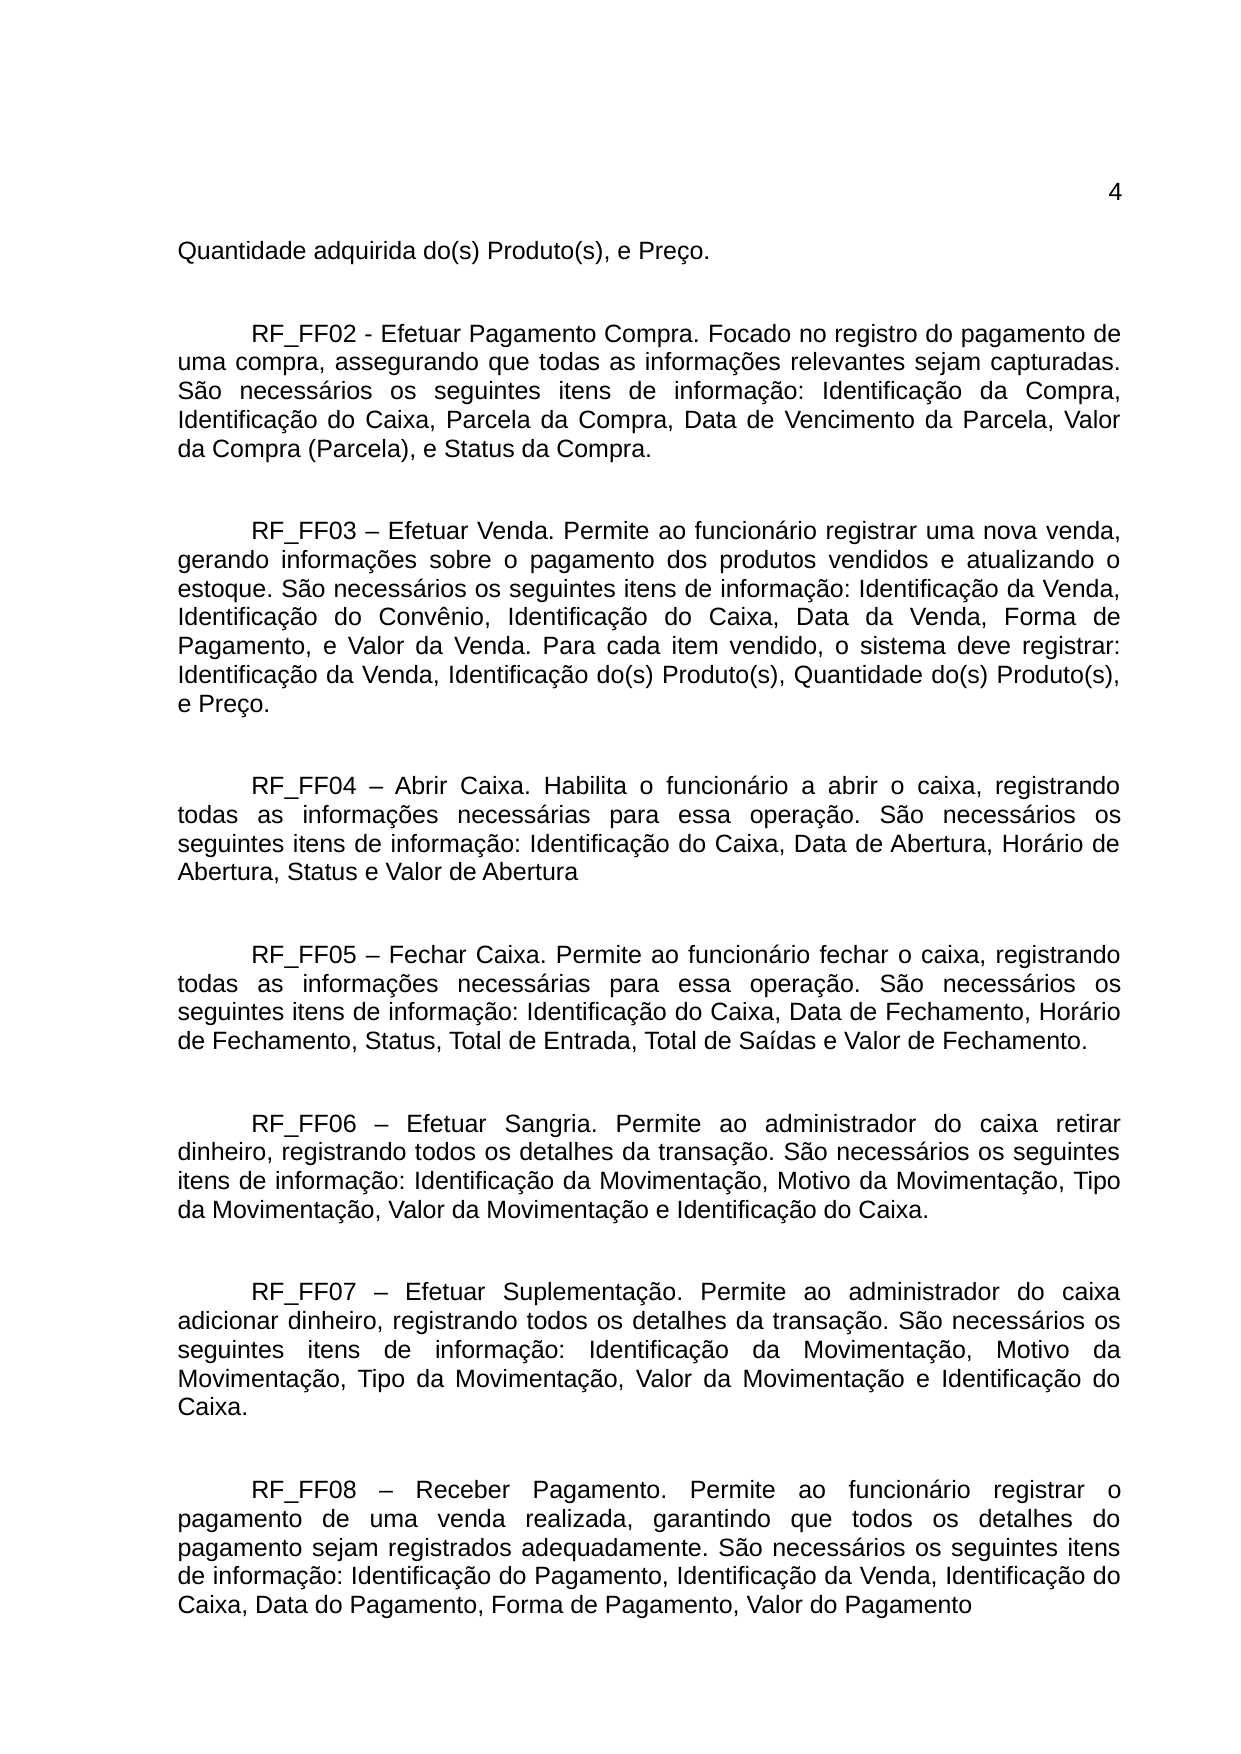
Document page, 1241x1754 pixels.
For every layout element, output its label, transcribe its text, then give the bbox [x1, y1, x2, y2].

text RF_FF02 - Efetuar Pagamento Compra. Focado no registro do pagamento de uma compra, assegurando que todas as informações relevantes sejam capturadas. São necessários os seguintes itens de informação: Identificação da Compra, Identificação do Caixa, Parcela da Compra, Data de Vencimento da Parcela, Valor da Compra (Parcela), e Status da Compra. [177, 319, 1122, 462]
text RF_FF05 – Fechar Caixa. Permite ao funcionário fechar o caixa, registrando todas as informações necessárias para essa operação. São necessários os seguintes itens de informação: Identificação do Caixa, Data de Fechamento, Horário de Fechamento, Status, Total de Entrada, Total de Saídas e Valor de Fechamento. [177, 940, 1122, 1055]
text RF_FF07 – Efetuar Suplementação. Permite ao administrador do caixa adicionar dinheiro, registrando todos os detalhes da transação. São necessários os seguintes itens de informação: Identificação da Movimentação, Motivo da Movimentação, Tipo da Movimentação, Valor da Movimentação e Identificação do Caixa. [177, 1277, 1122, 1421]
text RF_FF06 – Efetuar Sangria. Permite ao administrador do caixa retirar dinheiro, registrando todos os detalhes da transação. São necessários os seguintes itens de informação: Identificação da Movimentação, Motivo da Movimentação, Tipo da Movimentação, Valor da Movimentação e Identificação do Caixa. [177, 1109, 1122, 1224]
text RF_FF08 – Receber Pagamento. Permite ao funcionário registrar o pagamento de uma venda realizada, garantindo que todos os detalhes do pagamento sejam registrados adequadamente. São necessários os seguintes itens de informação: Identificação do Pagamento, Identificação da Venda, Identificação do Caixa, Data do Pagamento, Forma de Pagamento, Valor do Pagamento [177, 1475, 1122, 1619]
text RF_FF04 – Abrir Caixa. Habilita o funcionário a abrir o caixa, registrando todas as informações necessárias para essa operação. São necessários os seguintes itens de informação: Identificação do Caixa, Data de Abertura, Horário de Abertura, Status e Valor de Abertura [177, 771, 1122, 886]
text RF_FF03 – Efetuar Venda. Permite ao funcionário registrar uma nova venda, gerando informações sobre o pagamento dos produtos vendidos e atualizando o estoque. São necessários os seguintes itens de informação: Identificação da Venda, Identificação do Convênio, Identificação do Caixa, Data da Venda, Forma de Pagamento, e Valor da Venda. Para cada item vendido, o sistema deve registrar: Identificação da Venda, Identificação do(s) Produto(s), Quantidade do(s) Produto(s), e Preço. [177, 516, 1122, 717]
text Quantidade adquirida do(s) Produto(s), e Preço. [177, 236, 1122, 265]
